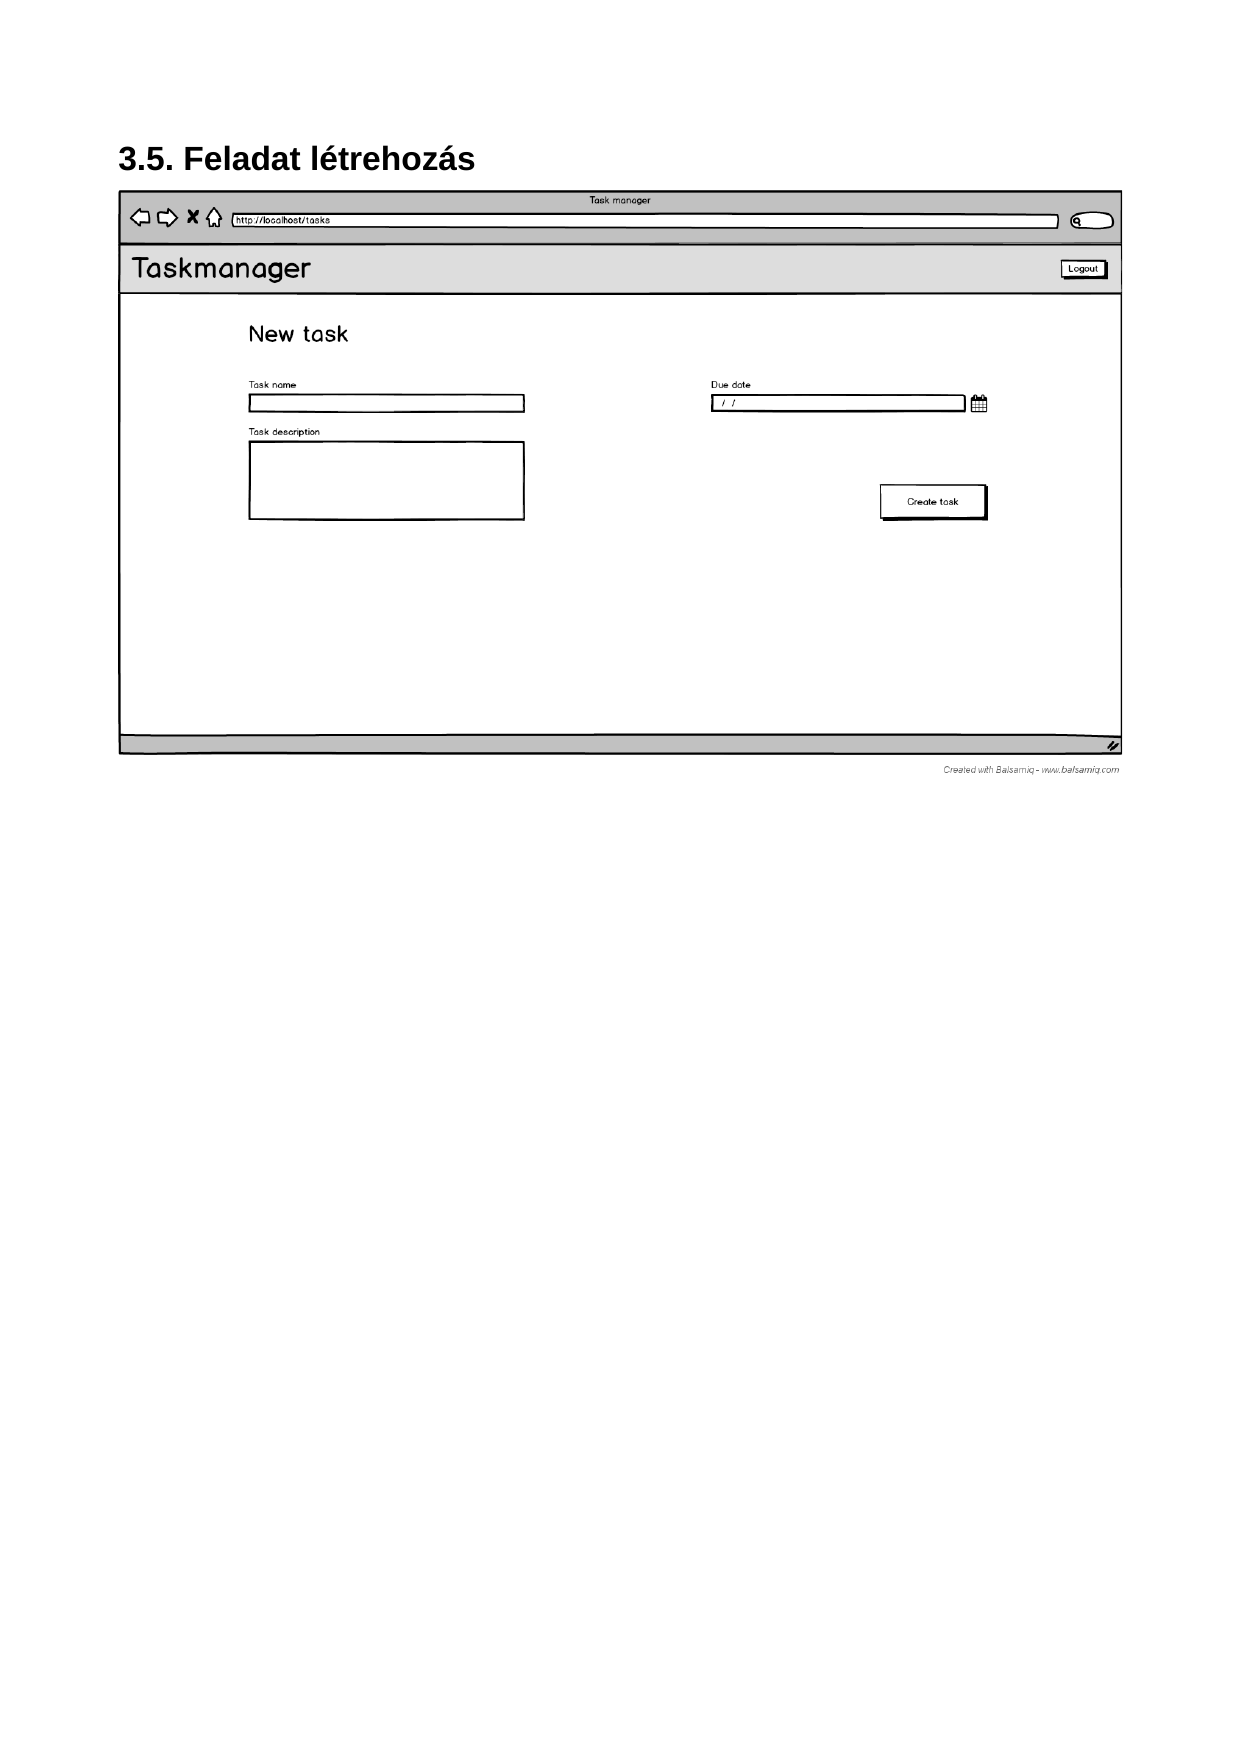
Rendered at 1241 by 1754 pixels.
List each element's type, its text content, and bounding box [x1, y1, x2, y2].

subtitle 3.5. Feladat létrehozás [118, 139, 1122, 178]
picture [118, 190, 1123, 777]
